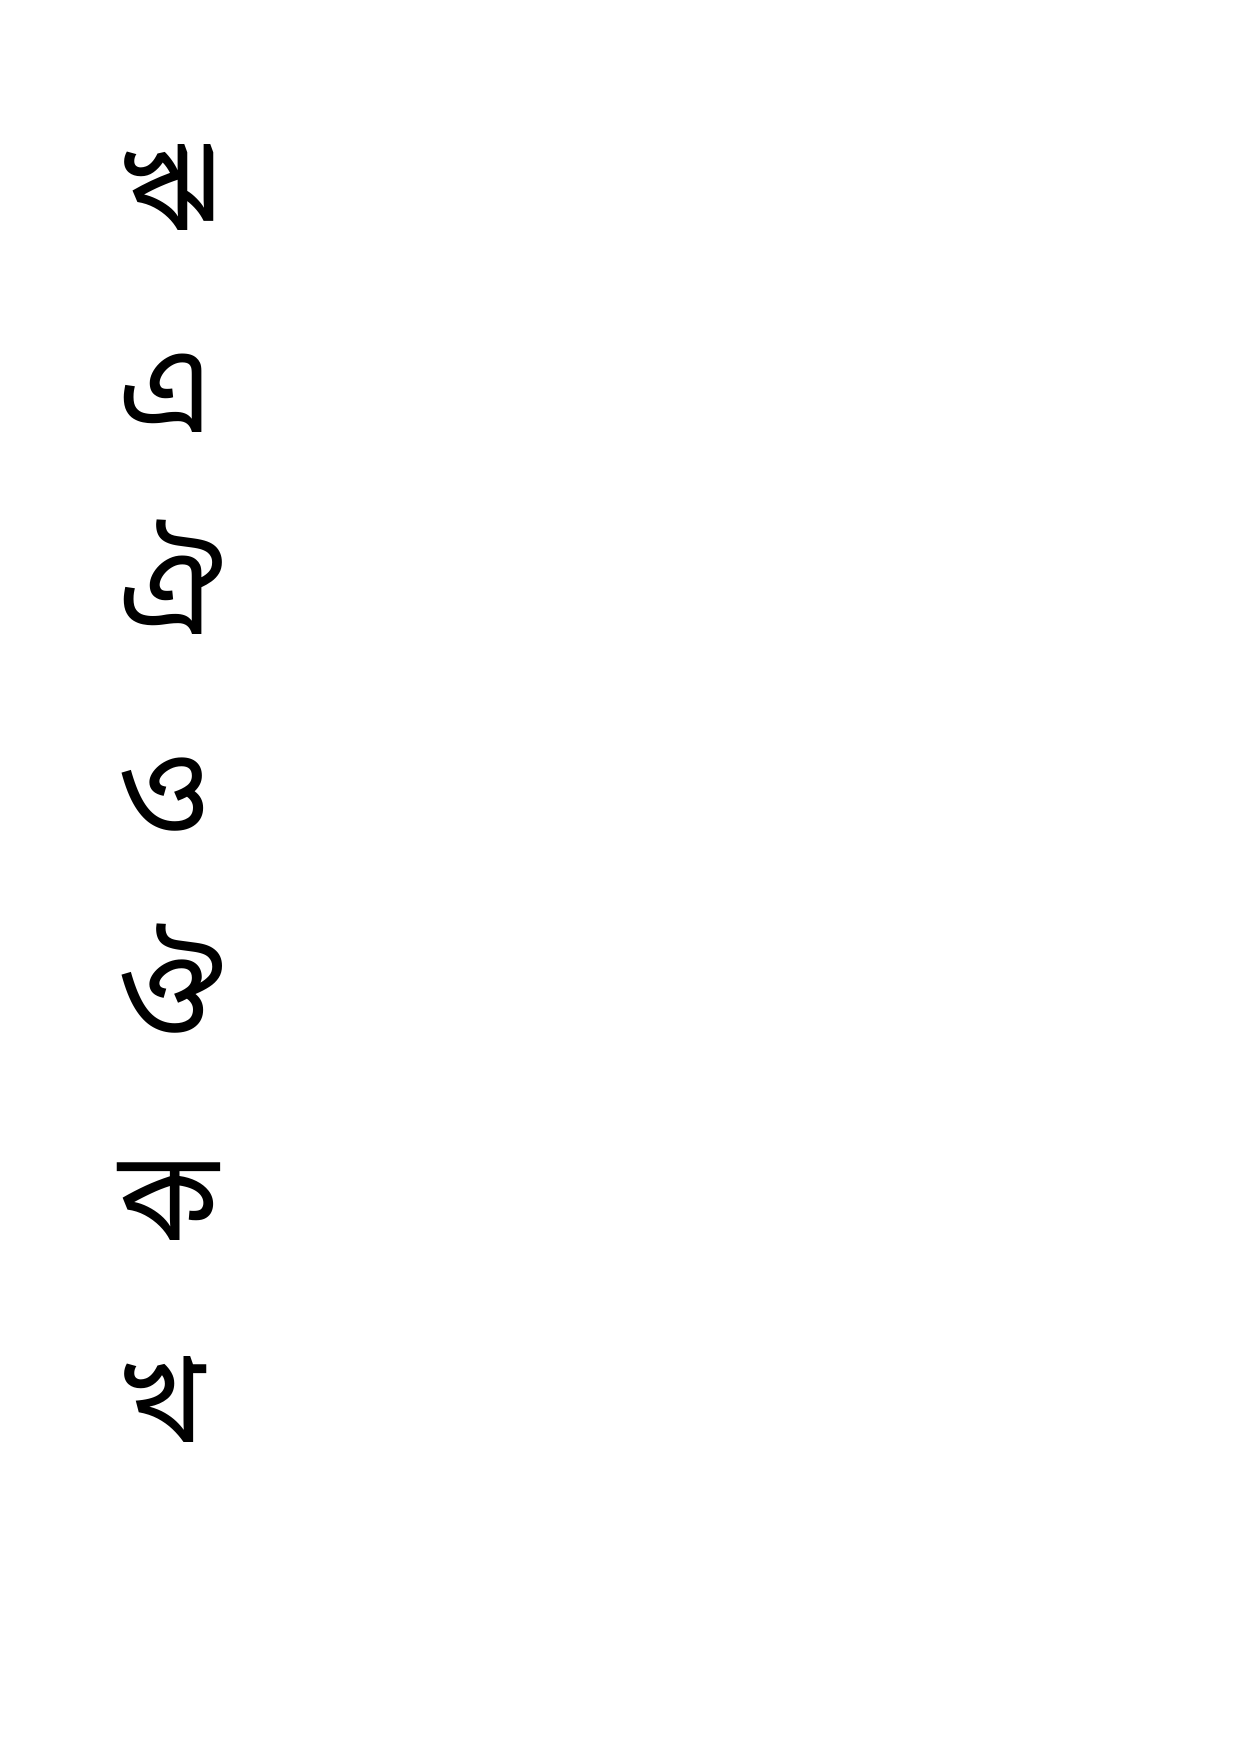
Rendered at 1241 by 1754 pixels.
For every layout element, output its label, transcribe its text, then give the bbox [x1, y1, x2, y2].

text ঋ [118, 118, 1122, 281]
text ঐ [118, 522, 1122, 685]
text ক [118, 1128, 1122, 1291]
text খ [118, 1330, 1122, 1493]
text এ [118, 320, 1122, 483]
text ও [118, 724, 1122, 887]
text ঔ [118, 926, 1122, 1089]
